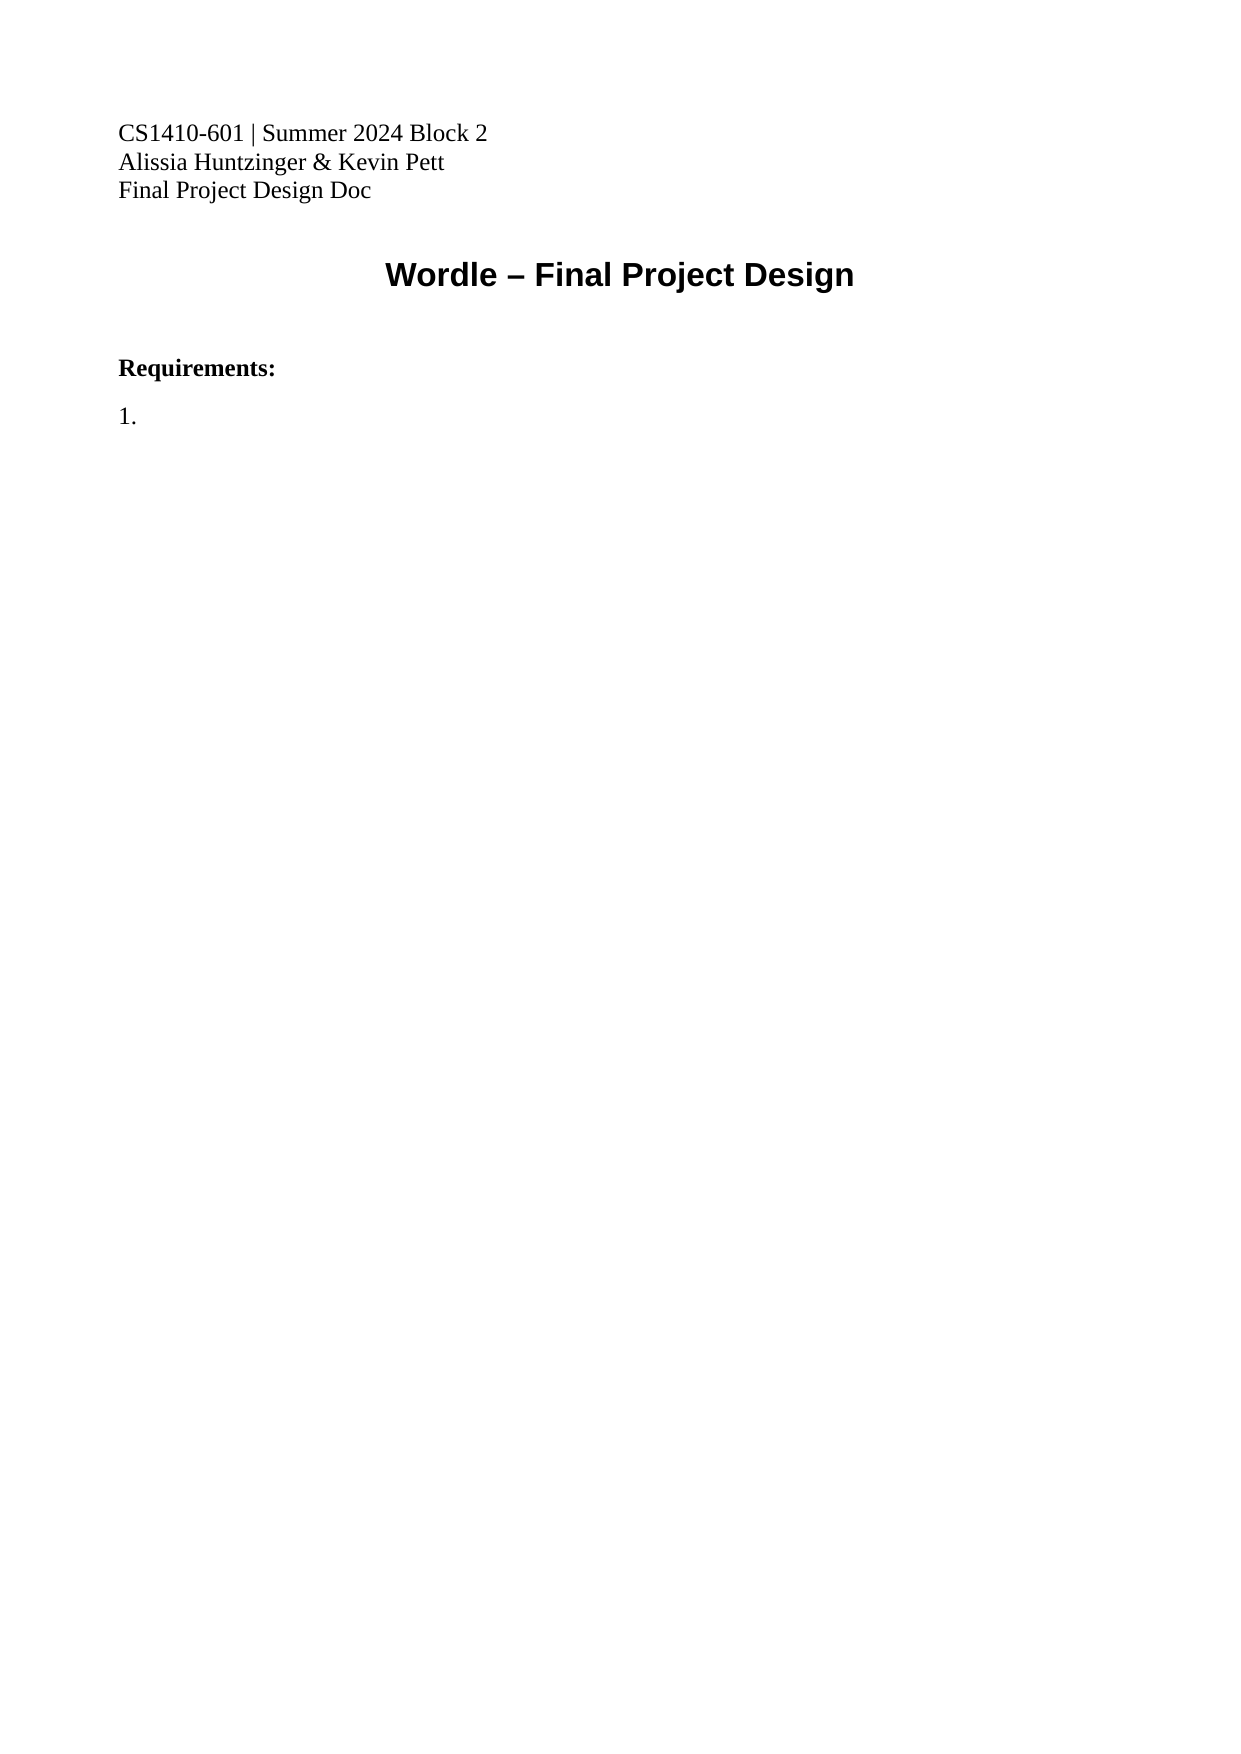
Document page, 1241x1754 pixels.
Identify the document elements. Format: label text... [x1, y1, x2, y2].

subtitle Wordle – Final Project Design [118, 255, 1122, 293]
text Requirements: [118, 353, 1122, 382]
text 1. [118, 401, 1122, 429]
